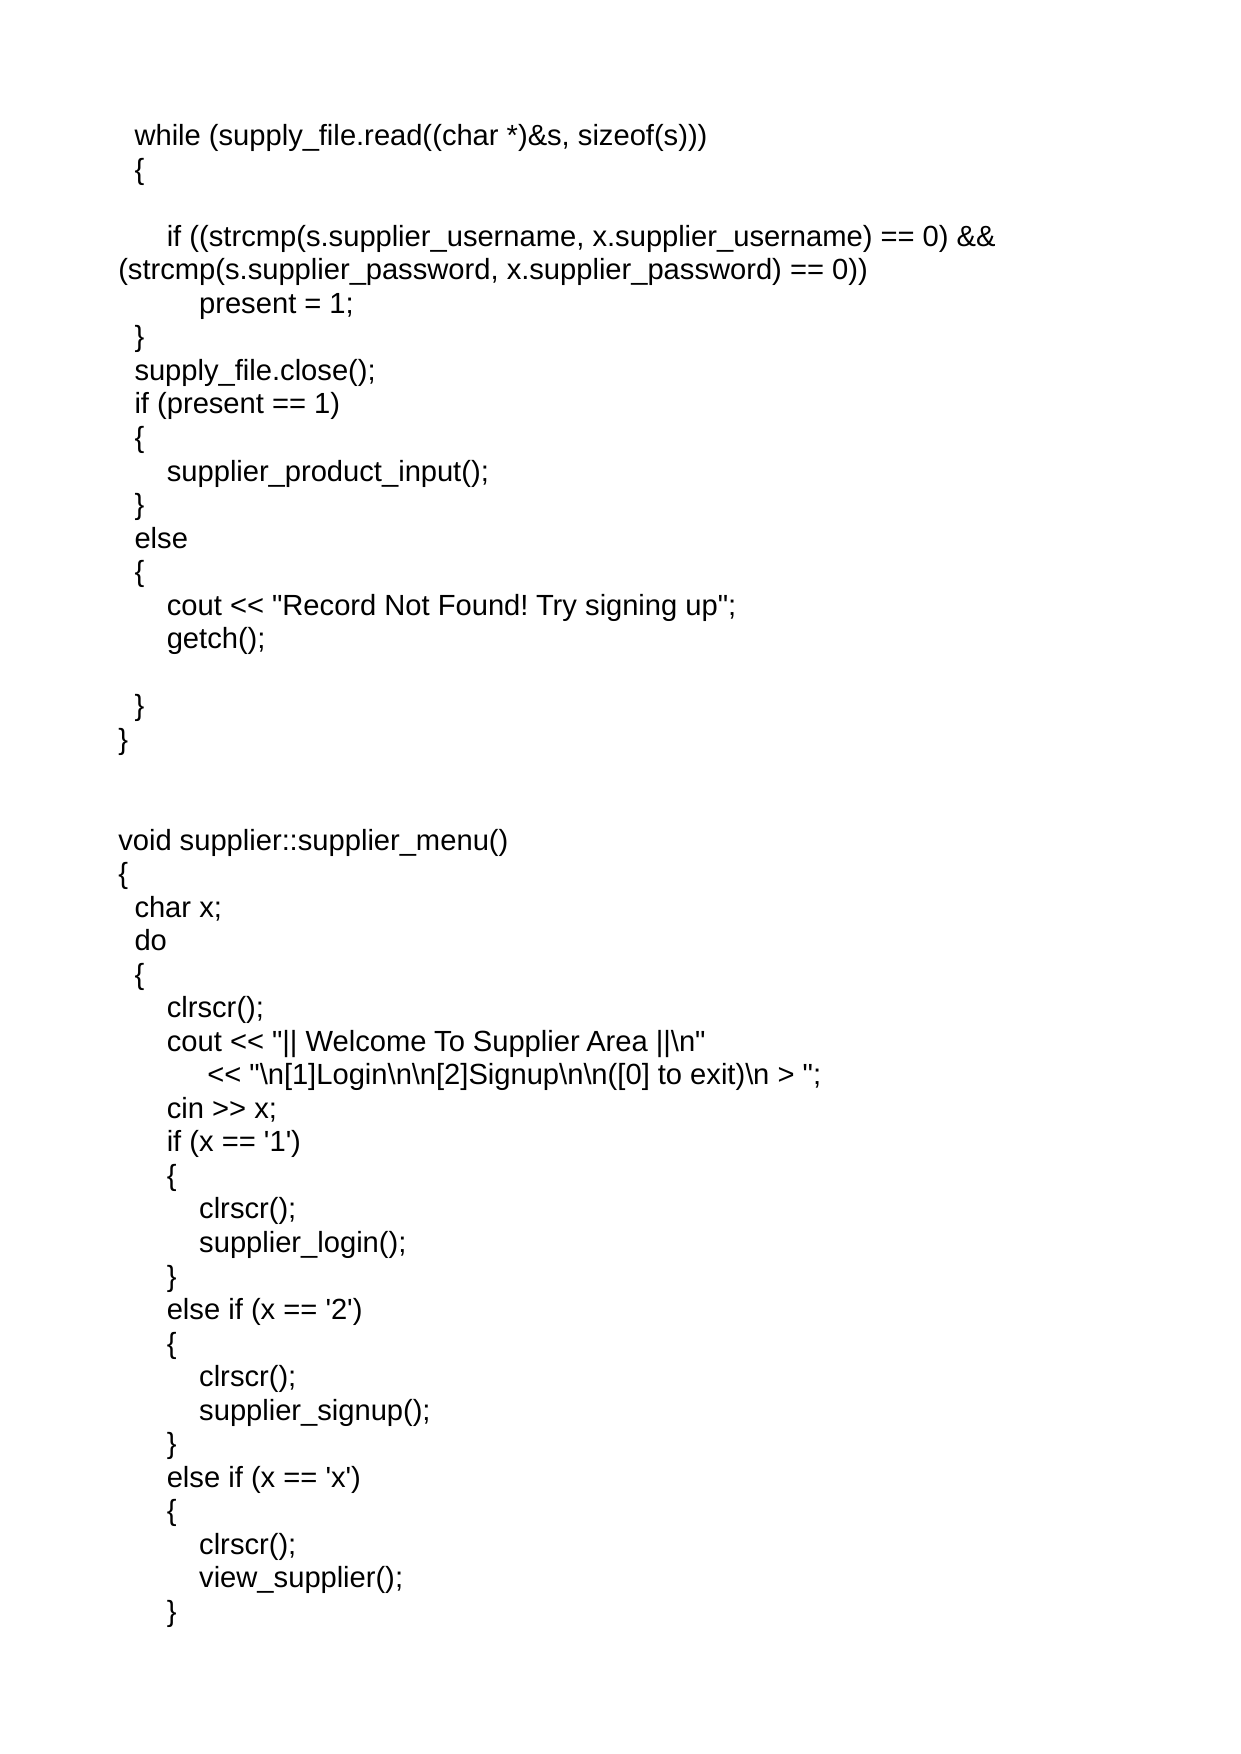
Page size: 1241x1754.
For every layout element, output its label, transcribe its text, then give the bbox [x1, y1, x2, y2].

text { [118, 1326, 1122, 1359]
text else if (x == '2') [118, 1292, 1122, 1326]
text supplier_login(); [118, 1225, 1122, 1258]
text present = 1; [118, 286, 1122, 319]
text supplier_signup(); [118, 1393, 1122, 1426]
text { [118, 554, 1122, 588]
text cout << "Record Not Found! Try signing up"; [118, 588, 1122, 621]
text } [118, 1594, 1122, 1627]
text getch(); [118, 621, 1122, 655]
text << "\n[1]Login\n\n[2]Signup\n\n([0] to exit)\n > "; [118, 1057, 1122, 1091]
text clrscr(); [118, 1527, 1122, 1560]
text if (x == '1') [118, 1124, 1122, 1158]
text supplier_product_input(); [118, 453, 1122, 487]
text { [118, 957, 1122, 990]
text clrscr(); [118, 990, 1122, 1024]
text if (present == 1) [118, 386, 1122, 420]
text { [118, 856, 1122, 889]
text if ((strcmp(s.supplier_username, x.supplier_username) == 0) && (strcmp(s.supplier_password, x.supplier_password) == 0)) [118, 219, 1122, 286]
text { [118, 1158, 1122, 1191]
text else if (x == 'x') [118, 1460, 1122, 1493]
text cin >> x; [118, 1091, 1122, 1124]
text } [118, 688, 1122, 722]
text { [118, 152, 1122, 185]
text supply_file.close(); [118, 353, 1122, 386]
text } [118, 1426, 1122, 1460]
text { [118, 1493, 1122, 1527]
text while (supply_file.read((char *)&s, sizeof(s))) [118, 118, 1122, 152]
text clrscr(); [118, 1191, 1122, 1225]
text } [118, 1258, 1122, 1292]
text } [118, 487, 1122, 521]
text else [118, 521, 1122, 554]
text } [118, 319, 1122, 353]
text clrscr(); [118, 1359, 1122, 1393]
text do [118, 923, 1122, 957]
text { [118, 420, 1122, 453]
text view_supplier(); [118, 1560, 1122, 1594]
text void supplier::supplier_menu() [118, 822, 1122, 856]
text char x; [118, 889, 1122, 923]
text cout << "|| Welcome To Supplier Area ||\n" [118, 1024, 1122, 1057]
text } [118, 722, 1122, 755]
